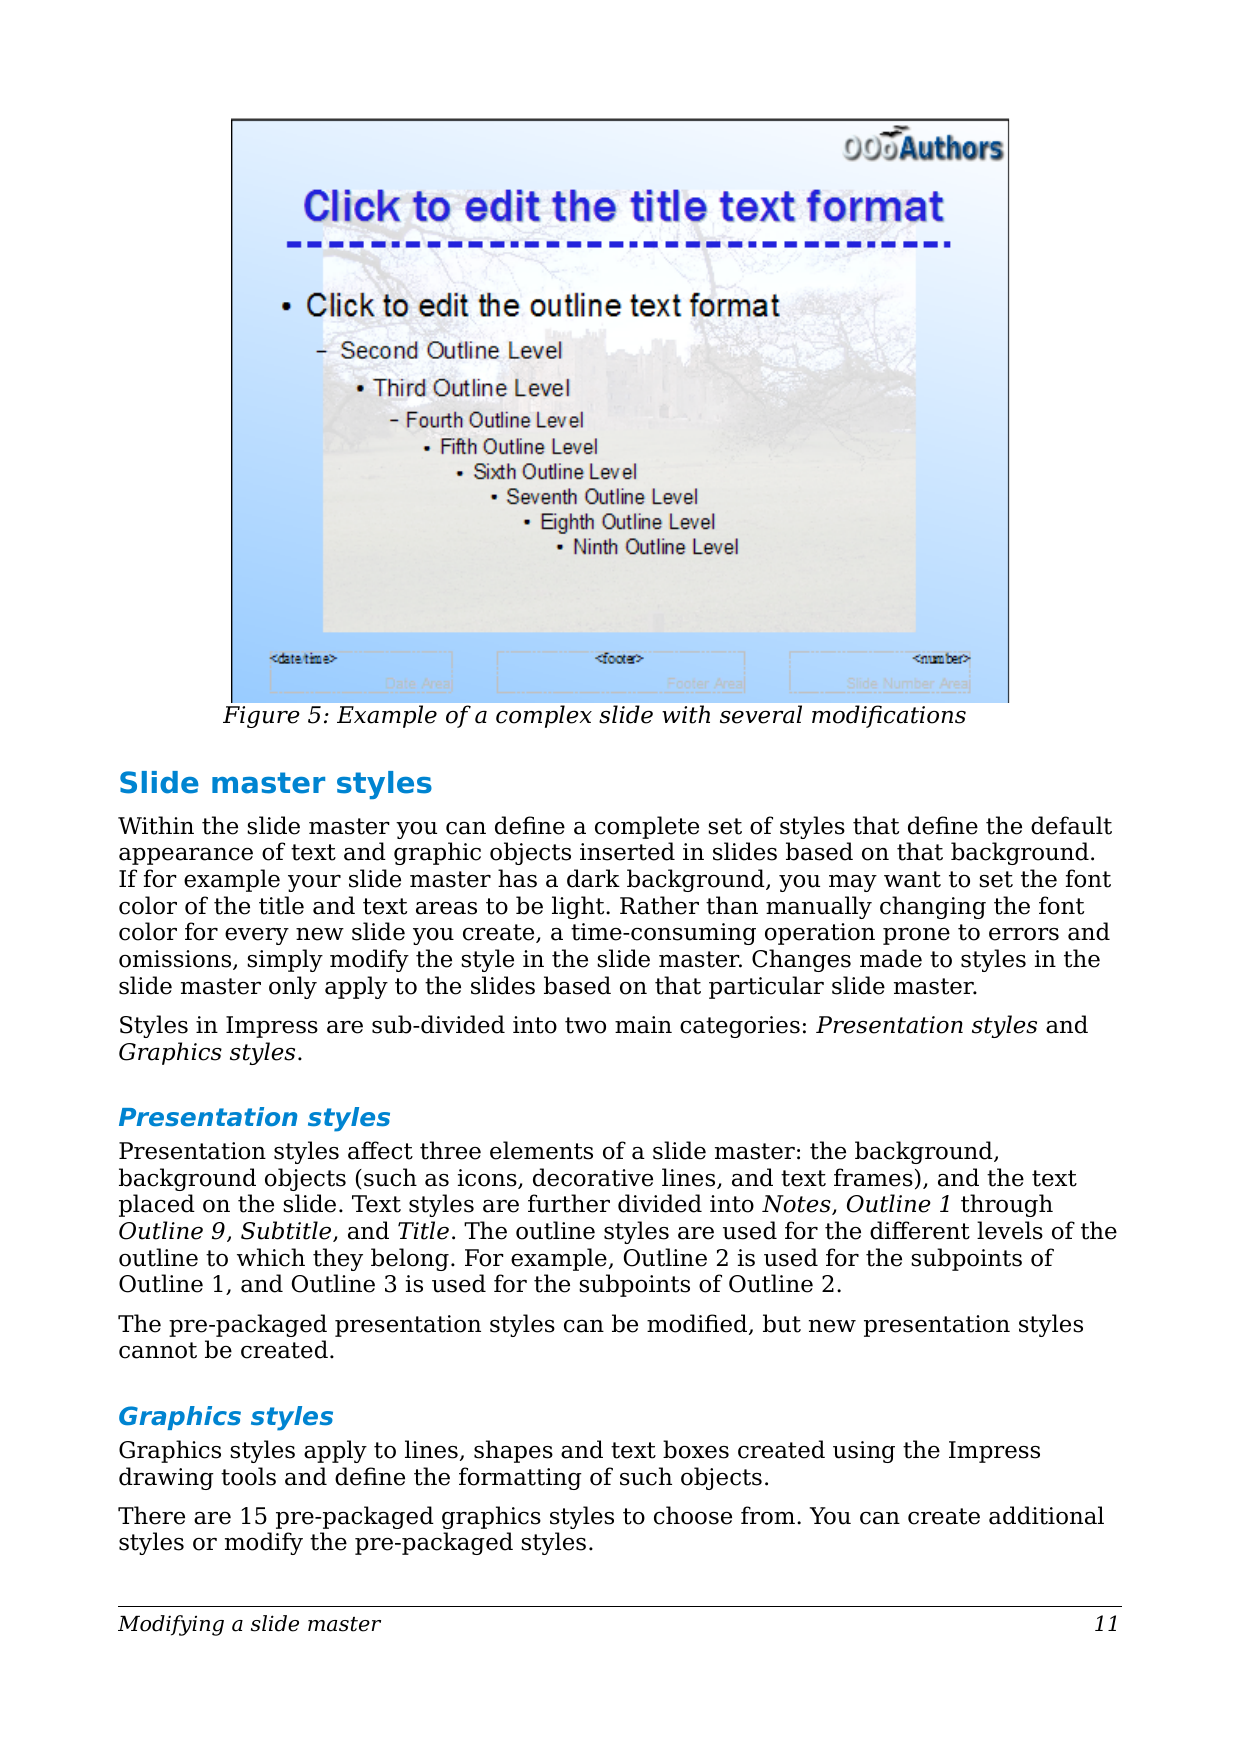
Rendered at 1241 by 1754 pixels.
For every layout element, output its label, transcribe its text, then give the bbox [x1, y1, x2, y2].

subtitle Slide master styles [118, 767, 1122, 801]
text Within the slide master you can define a complete set of styles that define the default appearance of text and graphic objects inserted in slides based on that background. If for example your slide master has a dark background, you may want to set the font color of the title and text areas to be light. Rather than manually changing the font color for every new slide you create, a time-consuming operation prone to errors and omissions, simply modify the style in the slide master. Changes made to styles in the slide master only apply to the slides based on that particular slide master. [118, 813, 1122, 999]
text There are 15 pre-packaged graphics styles to choose from. You can create additional styles or modify the pre-packaged styles. [118, 1503, 1122, 1556]
text Figure 5: Example of a complex slide with several modifications [223, 118, 1017, 729]
text Presentation styles affect three elements of a slide master: the background, background objects (such as icons, decorative lines, and text frames), and the text placed on the slide. Text styles are further divided into Notes, Outline 1 through Outline 9, Subtitle, and Title. The outline styles are used for the different levels of the outline to which they belong. For example, Outline 2 is used for the subpoints of Outline 1, and Outline 3 is used for the subpoints of Outline 2. [118, 1138, 1122, 1298]
subtitle Graphics styles [118, 1402, 1122, 1431]
text Graphics styles apply to lines, shapes and text boxes created using the Impress drawing tools and define the formatting of such objects. [118, 1437, 1122, 1490]
text The pre-packaged presentation styles can be modified, but new presentation styles cannot be created. [118, 1311, 1122, 1364]
picture [231, 118, 1010, 703]
text Styles in Impress are sub-divided into two main categories: Presentation styles and Graphics styles. [118, 1012, 1122, 1065]
subtitle Presentation styles [118, 1103, 1122, 1132]
